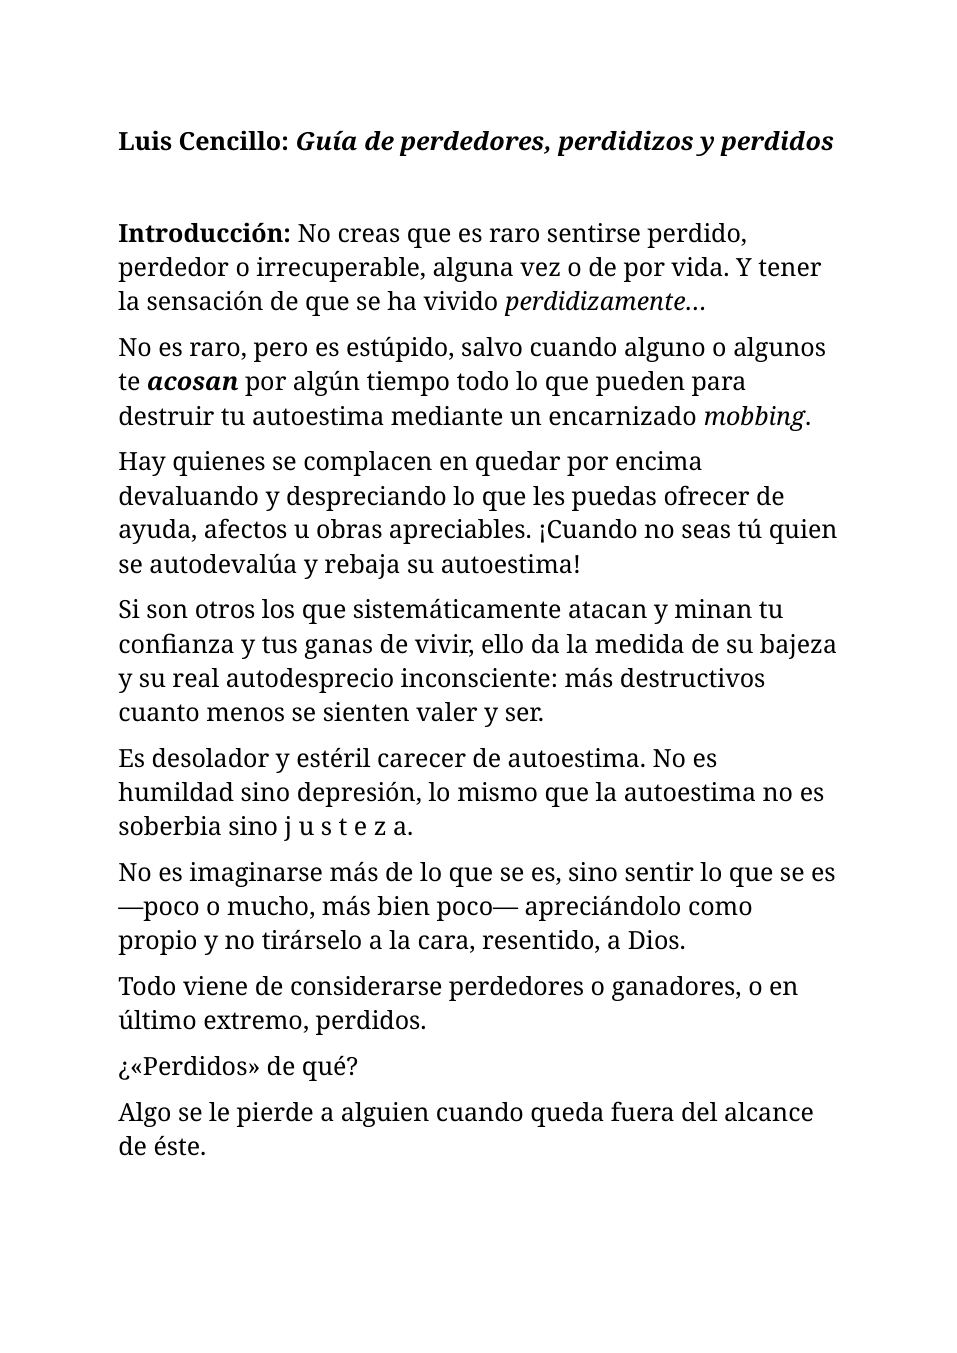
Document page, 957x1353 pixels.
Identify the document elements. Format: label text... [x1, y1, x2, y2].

text No es raro, pero es estúpido, salvo cuando alguno o algunos te acosan por algún tiempo todo lo que pueden para destruir tu autoestima mediante un encarnizado mobbing. [118, 330, 838, 432]
text No es imaginarse más de lo que se es, sino sentir lo que se es —poco o mucho, más bien poco— apreciándolo como propio y no tirárselo a la cara, resentido, a Dios. [118, 854, 838, 957]
text Es desolador y estéril carecer de autoestima. No es humildad sino depresión, lo mismo que la autoestima no es soberbia sino j u s t e z a. [118, 740, 838, 842]
text ¿«Perdidos» de qué? [118, 1048, 838, 1082]
text Algo se le pierde a alguien cuando queda fuera del alcance de éste. [118, 1094, 838, 1162]
text Introducción: No creas que es raro sentirse perdido, perdedor o irrecuperable, alguna vez o de por vida. Y tener la sensación de que se ha vivido perdidizamente… [118, 216, 838, 318]
text Si son otros los que sistemáticamente atacan y minan tu confianza y tus ganas de vivir, ello da la medida de su bajeza y su real autodesprecio inconsciente: más destructivos cuanto menos se sienten valer y ser. [118, 592, 838, 728]
text Hay quienes se complacen en quedar por encima devaluando y despreciando lo que les puedas ofrecer de ayuda, afectos u obras apreciables. ¡Cuando no seas tú quien se autodevalúa y rebaja su autoestima! [118, 444, 838, 580]
text Luis Cencillo: Guía de perdedores, perdidizos y perdidos [118, 124, 838, 158]
text Todo viene de considerarse perdedores o ganadores, o en último extremo, perdidos. [118, 968, 838, 1037]
